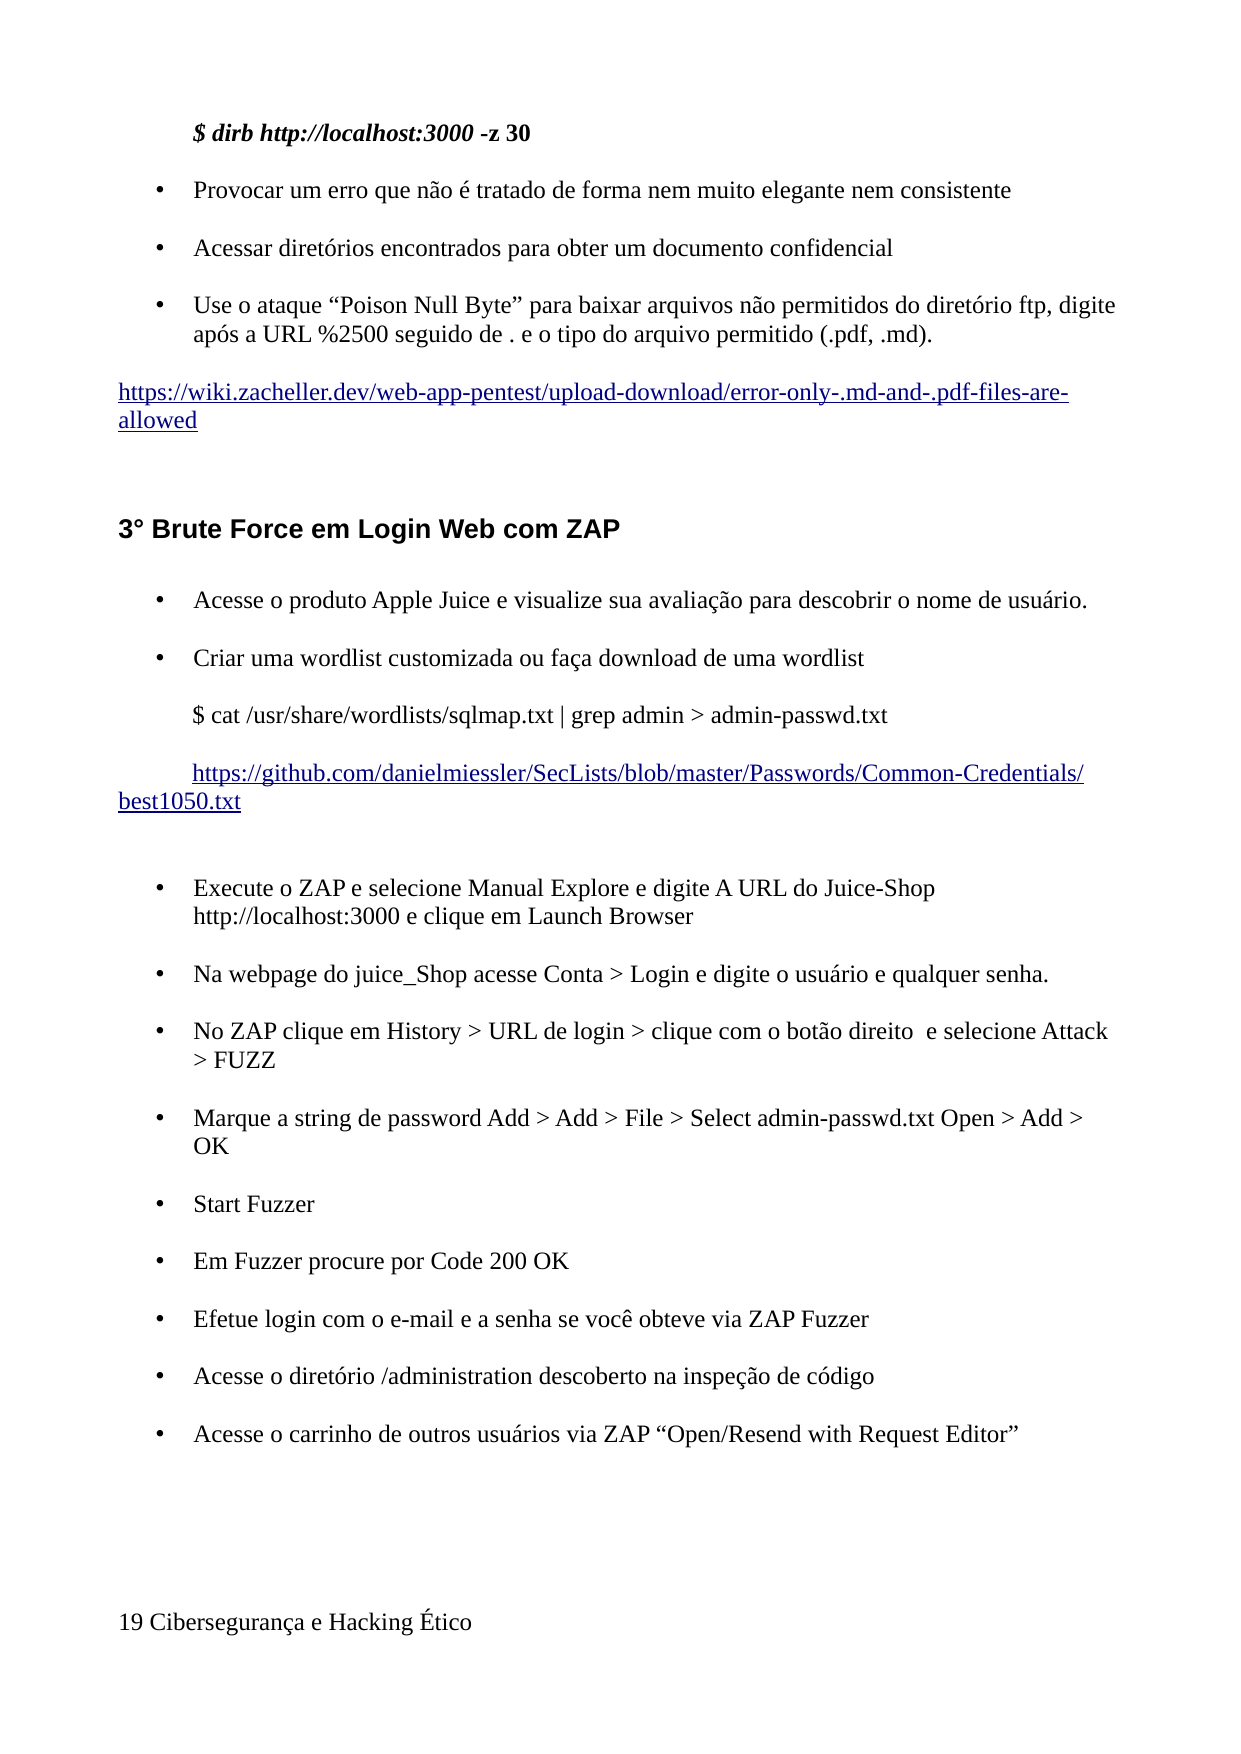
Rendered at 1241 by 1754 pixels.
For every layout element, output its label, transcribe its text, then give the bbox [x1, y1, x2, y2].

text https://github.com/danielmiessler/SecLists/blob/master/Passwords/Common-Credentials/best1050.txt [118, 758, 1122, 815]
list $ dirb http://localhost:3000 -z 30 [156, 118, 1122, 147]
list Acesse o produto Apple Juice e visualize sua avaliação para descobrir o nome de usuário. [156, 585, 1122, 614]
list Start Fuzzer [156, 1189, 1122, 1218]
list Na webpage do juice_Shop acesse Conta > Login e digite o usuário e qualquer senha. [156, 959, 1122, 988]
list Acesse o carrinho de outros usuários via ZAP “Open/Resend with Request Editor” [156, 1419, 1122, 1448]
list Provocar um erro que não é tratado de forma nem muito elegante nem consistente [156, 176, 1122, 204]
list Em Fuzzer procure por Code 200 OK [156, 1246, 1122, 1275]
subtitle 3° Brute Force em Login Web com ZAP [118, 513, 1122, 544]
list Acesse o diretório /administration descoberto na inspeção de código [156, 1361, 1122, 1390]
list Execute o ZAP e selecione Manual Explore e digite A URL do Juice-Shop http://localhost:3000 e clique em Launch Browser [156, 873, 1122, 930]
list Acessar diretórios encontrados para obter um documento confidencial [156, 233, 1122, 262]
list Marque a string de password Add > Add > File > Select admin-passwd.txt Open > Add > OK [156, 1103, 1122, 1160]
list Use o ataque “Poison Null Byte” ​para baixar arquivos não permitidos do diretório ftp, digite após a URL %2500 seguido de . e o tipo do arquivo permitido (.pdf, .md). [156, 291, 1122, 348]
text $ cat /usr/share/wordlists/sqlmap.txt | grep admin > admin-passwd.txt [118, 700, 1122, 729]
list Efetue login com o e-mail e a senha se você obteve via ZAP Fuzzer [156, 1304, 1122, 1333]
text https://wiki.zacheller.dev/web-app-pentest/upload-download/error-only-.md-and-.pdf-files-are-allowed [118, 377, 1122, 434]
list No ZAP clique em History > URL de login > clique com o botão direito e selecione Attack > FUZZ [156, 1016, 1122, 1074]
list Criar uma wordlist customizada ou faça download de uma wordlist [156, 643, 1122, 671]
